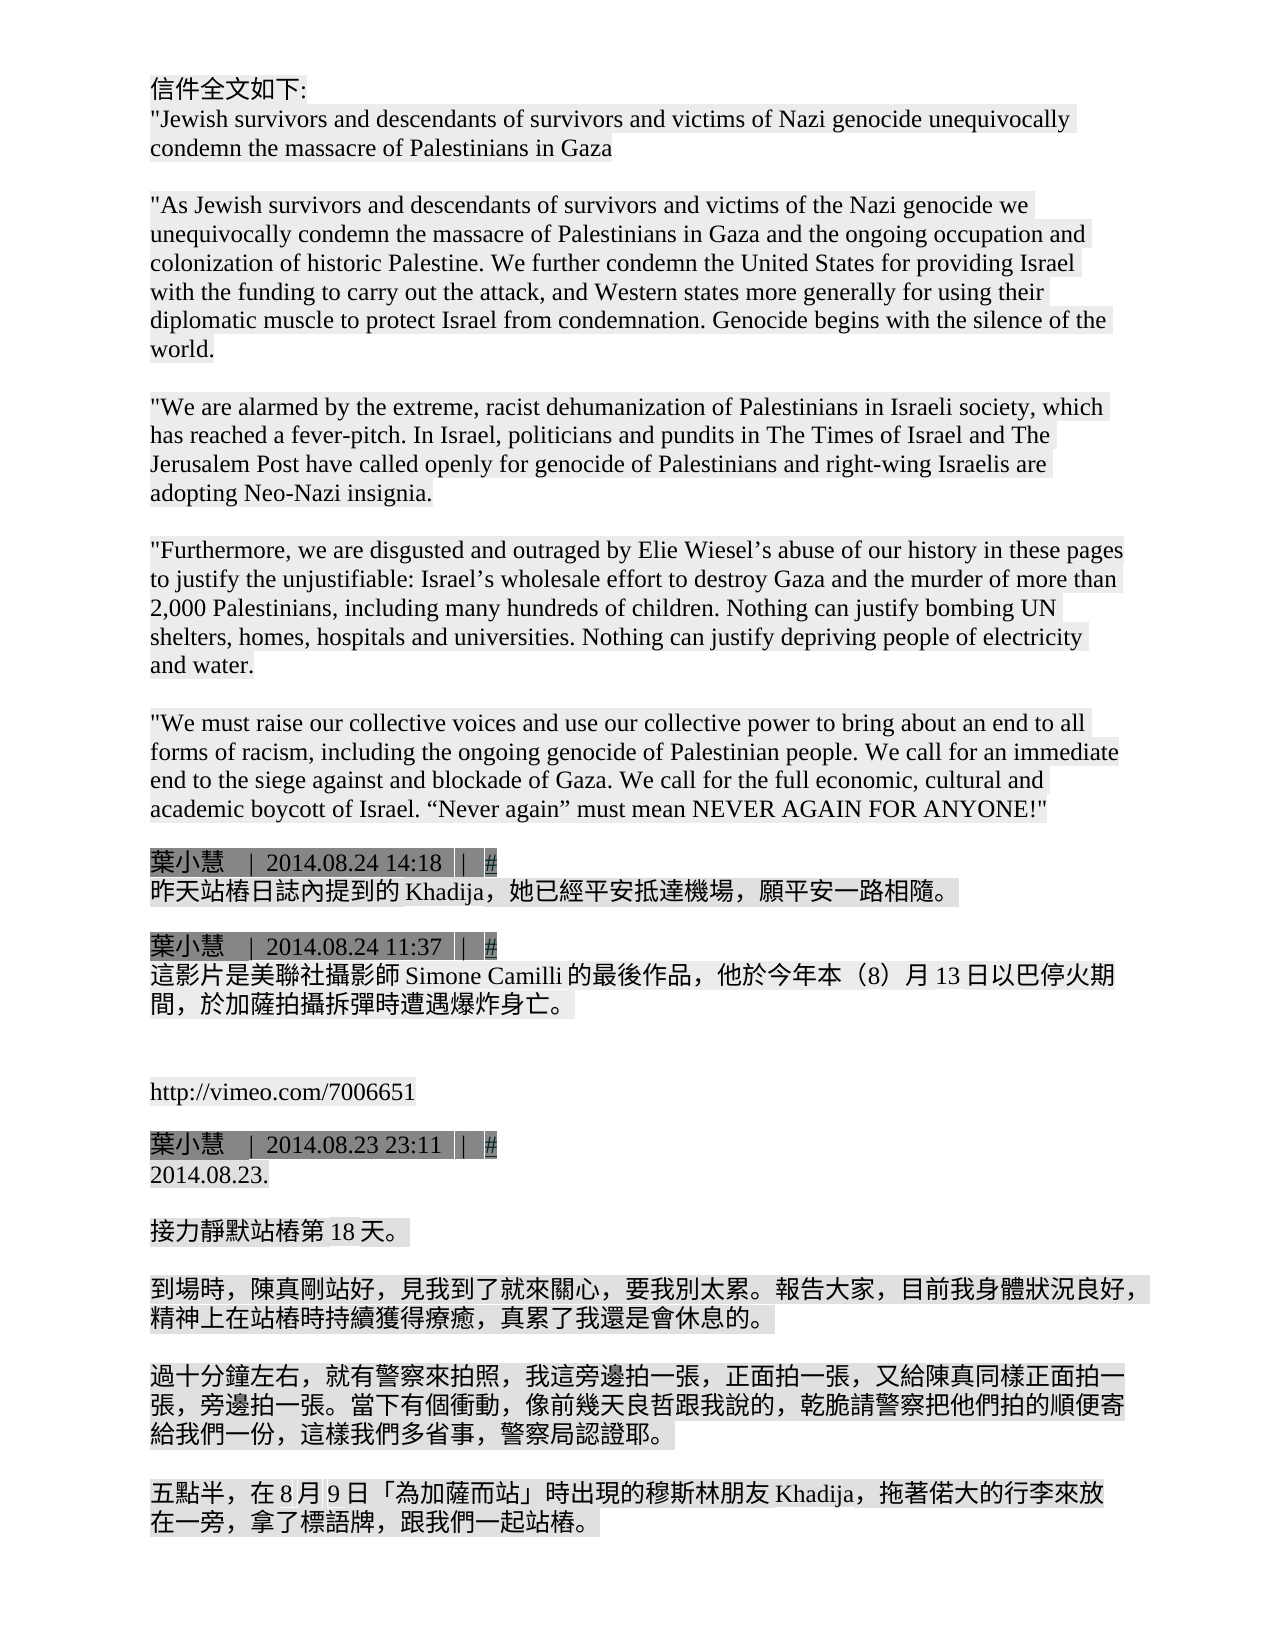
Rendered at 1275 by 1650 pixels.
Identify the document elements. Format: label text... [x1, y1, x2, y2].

text 2014.08.23. 接力靜默站樁第18天。 到場時，陳真剛站好，見我到了就來關心，要我別太累。報告大家，目前我身體狀況良好，精神上在站樁時持續獲得療癒，真累了我還是會休息的。 過十分鐘左右，就有警察來拍照，我這旁邊拍一張，正面拍一張，又給陳真同樣正面拍一張，旁邊拍一張。當下有個衝動，像前幾天良哲跟我說的，乾脆請警察把他們拍的順便寄給我們一份，這樣我們多省事，警察局認證耶。 五點半，在8月9日「為加薩而站」時出現的穆斯林朋友Khadija，拖著偌大的行李來放在一旁，拿了標語牌，跟我們一起站樁。 再過幾分鐘，又來了一位先生，也是追蹤巴勒網，第一次來的慶輝。 Khadija 比較機動，站了一會還去把自己帶來紙繪的巴勒斯坦旗，不斷對來車或經過的行人揮舞。中場休息時跟她聊天，才知道她的名字，兩個月前來到台灣，在台南一所中學教英文，明天要回土耳其，還是個學生。她說她很喜歡台灣，由於自己念的是政治，她希望可以當記者，如果台灣有這樣的工作，她願意。 Khadija不會中文，而我則是一個人出國旅行的習慣，終於練成為了溝通就莫名敢開口說的破英文，但左耳有點重聽，因此有時候還要請她再說一次。她問我的年紀，台灣人或者說亞洲人吧，往往外表年紀看起來比實際年輕一些，她知道後驚呼怎麼可能，問我到底吃些什麼，讓我有點暈陶陶的。可愛的女孩，跟我交換了臉書。 她問我這附近有沒有民宿或青年旅社，顯然並沒有預定旅社，但打算今晚住在台北，明天到機場。 談話中一輛廂型車臨停在前面，裡頭的是台灣男士，跟Khadija互相揮了揮手，看起來應該認識，沒一會她就上了他的車，我急問對方是誰，男士跟我說是兩個星期前的（應該是為加薩而站）活動認識，離開時Khadija對我們比了Ｖ做為告別。 特別記錄Khadija，部分是因為在她離開之後，另一位穆斯林姐姐（姓王）出現在我面前，問我有沒有看到她，說她們互相約了在這見面站樁，還要一起到對面的饗印吃飯。當下我心急如焚，跟王姐姐大致了解事情經過，知道可能約定上有了誤差，那位男士可能是為加薩而站時的另外一位朋友，在臉書上開設反以色列暴行專頁的。但我回家後跟專頁那邊聯繫，對方說今天沒來站樁地點，心底更急。希望她平安返國。 五點半過後，之前幾天偶而出現的那位白頭髮女士，穿得很普通人的又來拍照，左邊一張，右邊一張。 一位阿伯盯著我擺在標語袋前的標語看了良久，跑來我前面，問我胸前拿的那張「LET GAZA LIVE」是什麼意思？我跟他說「讓加薩活著」，他又問加薩是指加薩走廊嗎？我點頭。阿伯問題多多，又問我另一張標語牌上寫的「結束非法佔領 停止血腥殺戮」，是指加薩嗎？我說不是的，是指以色列對加薩，連帶說明了以色列如何無視聯合國當年劃定的土地，利用屯墾等方式侵占巴勒斯坦土地。阿伯說那他比較瞭解了，結果走過去又幾度回頭問問題，都給他做了些回應。很認真的阿伯。 今天出門站樁前，一位朋友八成受不了我成天po以巴的文章、照片，跑來跟我說，以巴問題是世代仇恨問題，仇恨讓很多事情都變得沒有對錯也變得無解，或許給以色列一點壓力會有幫助，但畢竟不是這麼單純的一件事情。 在之前另外一位也向我提過這個問題，當下我能想到的回應，是想告訴他當年我在怎樣的情緒裡頭寫出「朋友的外省人憂鬱症」，我從來就是希望消除仇恨，但要怎麼消除？不是袖手旁觀，它就會不見。我並不恨以色列，沒有家仇血恨從何恨起？但我也沒辦法看著以色列屠殺加薩、侵逼約旦河西岸的巴勒斯坦，我也理解加薩民眾失去家人的痛。 不單純就不要管？只要能給以色列一點壓力，我都願意。更何況，這才是真實的世界。 或許，也可以拿90歲阿嬤愛潑斯坦受訪所說來回應：「我可能解決不了任何問題，但我必須盡我可能地去做。」 小慧 ---- 剛剛想起那位阿伯還問了你們站在這邊有用嗎？以色列在台灣又沒什麼辦事處....我馬上就跟他比著世貿辦公大樓說，有辦事處喔，就在這裡。他就說原來如此，那就有意思了。 [150, 1160, 1125, 1566]
text 葉小慧 | 2014.08.23 23:11 | # [150, 1131, 1125, 1160]
text 昨天站樁日誌內提到的Khadija，她已經平安抵達機場，願平安一路相隨。 [150, 877, 1125, 907]
text 信件全文如下: "Jewish survivors and descendants of survivors and victims of Nazi genocide unequivocally condemn the massacre of Palestinians in Gaza "As Jewish survivors and descendants of survivors and victims of the Nazi genocide we unequivocally condemn the massacre of Palestinians in Gaza and the ongoing occupation and colonization of historic Palestine. We further condemn the United States for providing Israel with the funding to carry out the attack, and Western states more generally for using their diplomatic muscle to protect Israel from condemnation. Genocide begins with the silence of the world. "We are alarmed by the extreme, racist dehumanization of Palestinians in Israeli society, which has reached a fever-pitch. In Israel, politicians and pundits in The Times of Israel and The Jerusalem Post have called openly for genocide of Palestinians and right-wing Israelis are adopting Neo-Nazi insignia. "Furthermore, we are disgusted and outraged by Elie Wiesel’s abuse of our history in these pages to justify the unjustifiable: Israel’s wholesale effort to destroy Gaza and the murder of more than 2,000 Palestinians, including many hundreds of children. Nothing can justify bombing UN shelters, homes, hospitals and universities. Nothing can justify depriving people of electricity and water. "We must raise our collective voices and use our collective power to bring about an end to all forms of racism, including the ongoing genocide of Palestinian people. We call for an immediate end to the siege against and blockade of Gaza. We call for the full economic, cultural and academic boycott of Israel. “Never again” must mean NEVER AGAIN FOR ANYONE!" [150, 75, 1125, 823]
text 葉小慧 | 2014.08.24 11:37 | # [150, 932, 1125, 961]
text 這影片是美聯社攝影師Simone Camilli的最後作品，他於今年本（8）月13日以巴停火期間，於加薩拍攝拆彈時遭遇爆炸身亡。 http://vimeo.com/7006651 [150, 961, 1125, 1106]
text 葉小慧 | 2014.08.24 14:18 | # [150, 848, 1125, 877]
